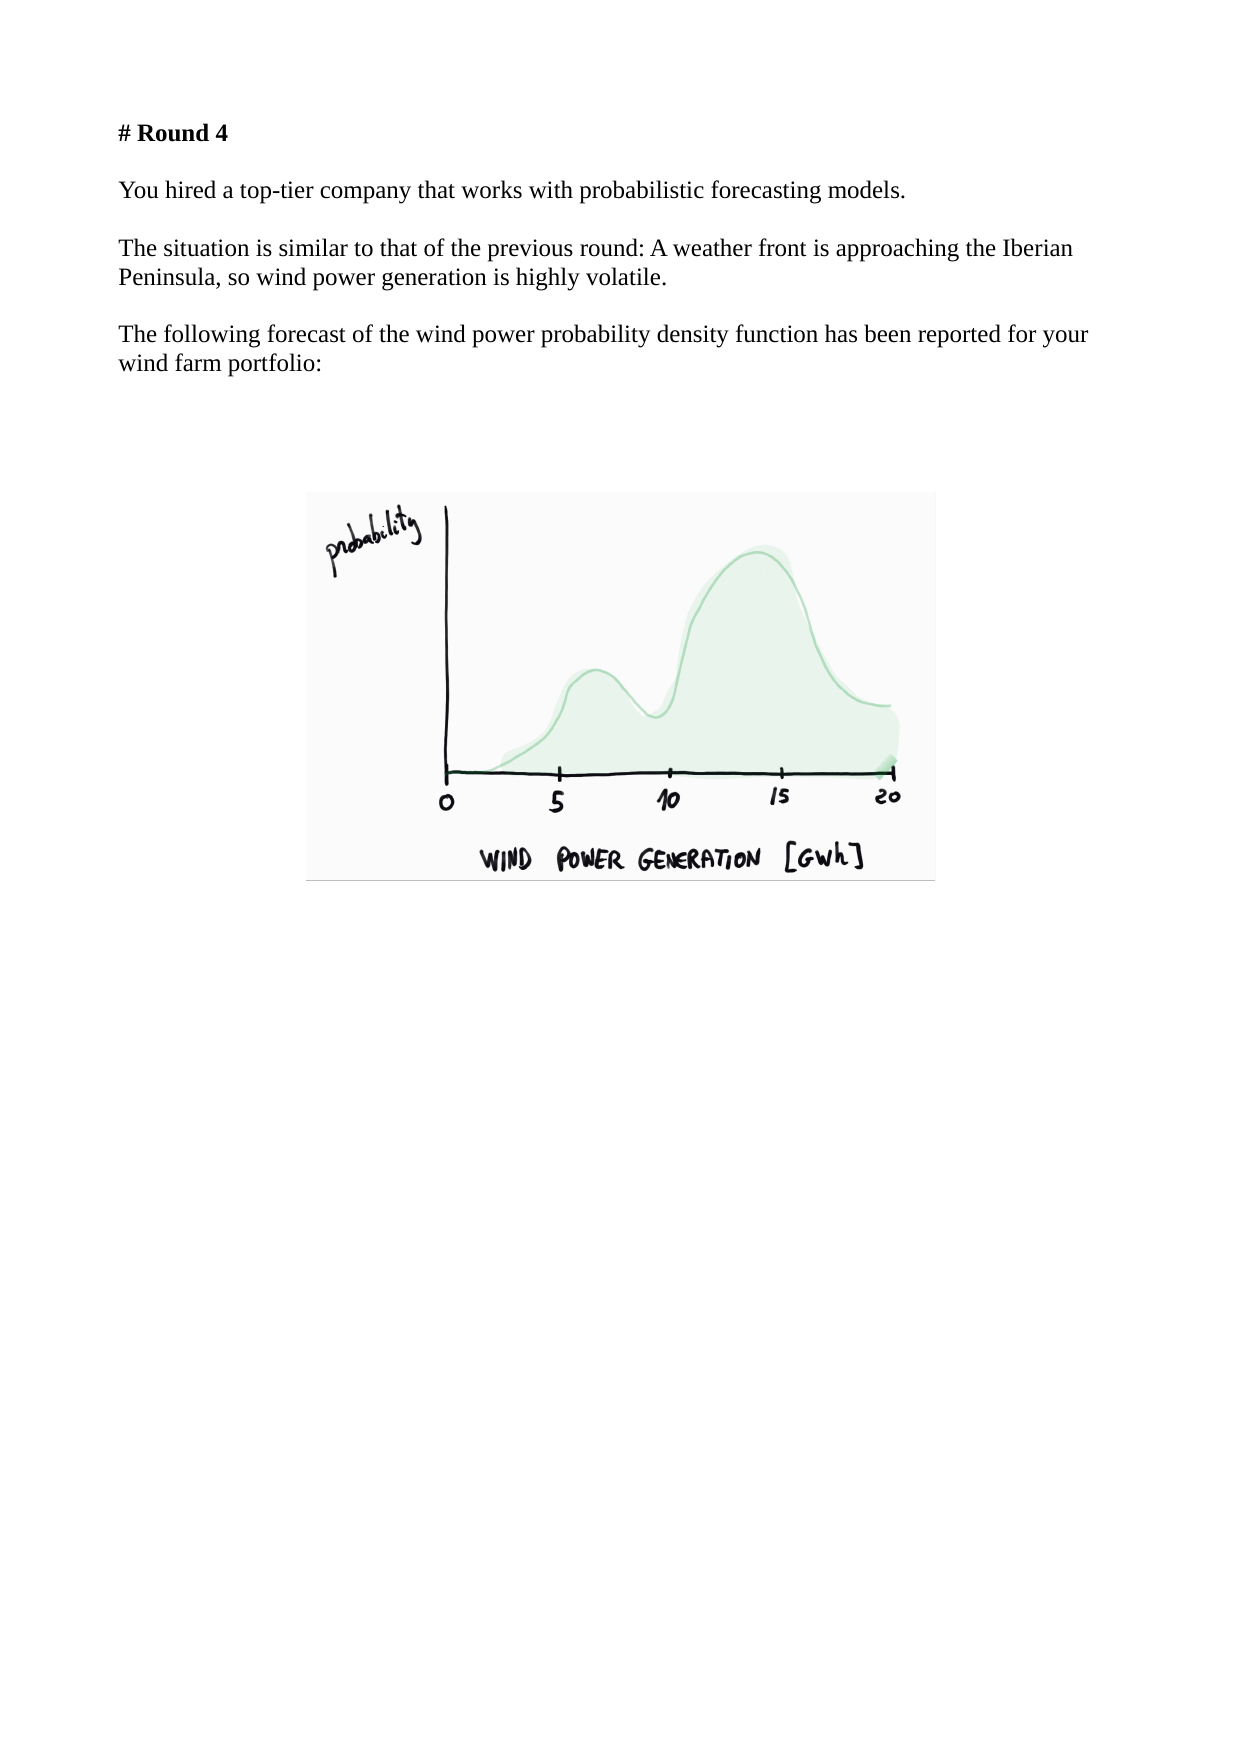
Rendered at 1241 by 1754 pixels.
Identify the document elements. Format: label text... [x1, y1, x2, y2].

text The situation is similar to that of the previous round: A weather front is approaching the Iberian Peninsula, so wind power generation is highly volatile. [118, 233, 1122, 291]
picture [305, 491, 936, 881]
text The following forecast of the wind power probability density function has been reported for your wind farm portfolio: [118, 319, 1122, 377]
text You hired a top-tier company that works with probabilistic forecasting models. [118, 176, 1122, 204]
text # Round 4 [118, 118, 1122, 147]
